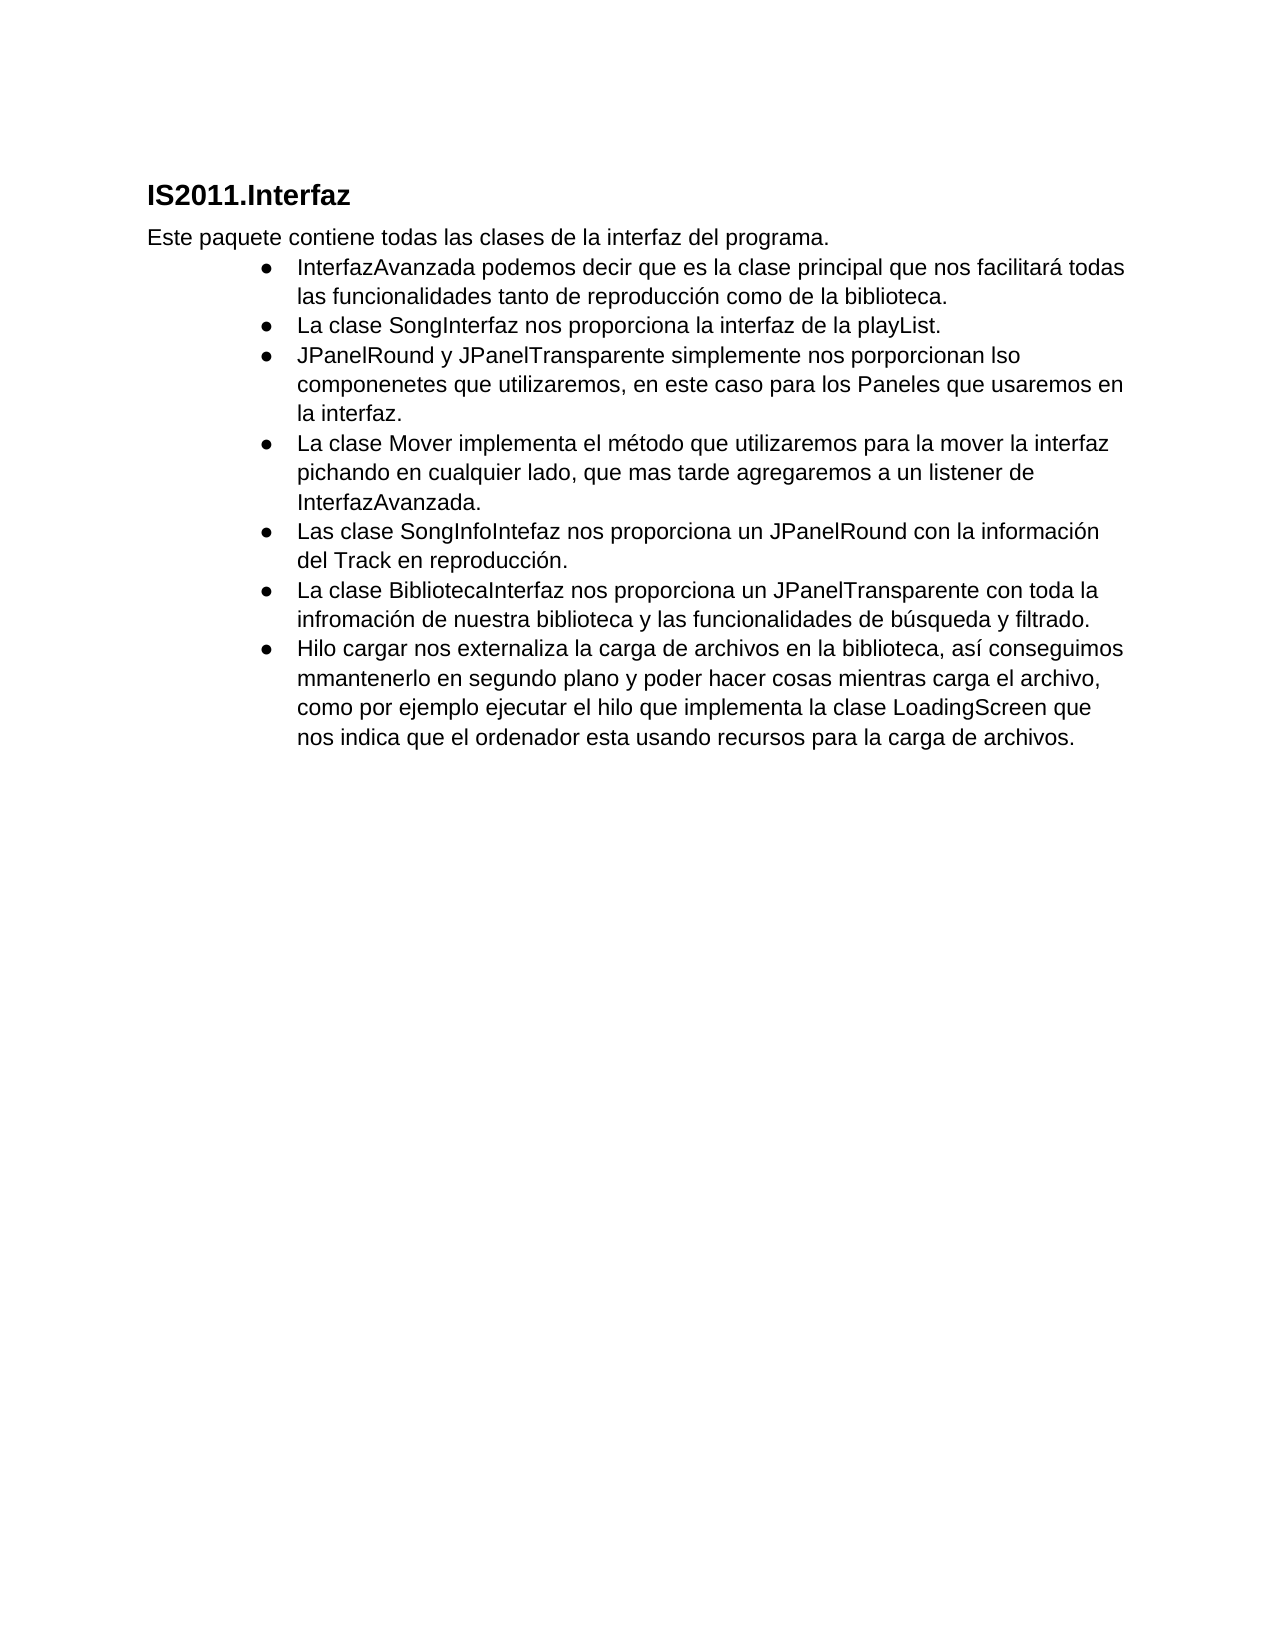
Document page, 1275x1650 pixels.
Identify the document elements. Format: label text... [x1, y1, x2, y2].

list La clase BibliotecaInterfaz nos proporciona un JPanelTransparente con toda la infromación de nuestra biblioteca y las funcionalidades de búsqueda y filtrado. [259, 577, 1125, 632]
list La clase Mover implementa el método que utilizaremos para la mover la interfaz pichando en cualquier lado, que mas tarde agregaremos a un listener de InterfazAvanzada. [259, 431, 1125, 515]
list Las clase SongInfoIntefaz nos proporciona un JPanelRound con la información del Track en reproducción. [259, 519, 1125, 574]
text Este paquete contiene todas las clases de la interfaz del programa. [147, 225, 1125, 251]
list JPanelRound y JPanelTransparente simplemente nos porporcionan lso componenetes que utilizaremos, en este caso para los Paneles que usaremos en la interfaz. [259, 342, 1125, 427]
list InterfazAvanzada podemos decir que es la clase principal que nos facilitará todas las funcionalidades tanto de reproducción como de la biblioteca. [259, 254, 1125, 309]
list La clase SongInterfaz nos proporciona la interfaz de la playList. [259, 313, 1125, 339]
subtitle IS2011.Interfaz [147, 179, 1125, 212]
list Hilo cargar nos externaliza la carga de archivos en la biblioteca, así conseguimos mmantenerlo en segundo plano y poder hacer cosas mientras carga el archivo, como por ejemplo ejecutar el hilo que implementa la clase LoadingScreen que nos indica que el ordenador esta usando recursos para la carga de archivos. [259, 636, 1125, 750]
